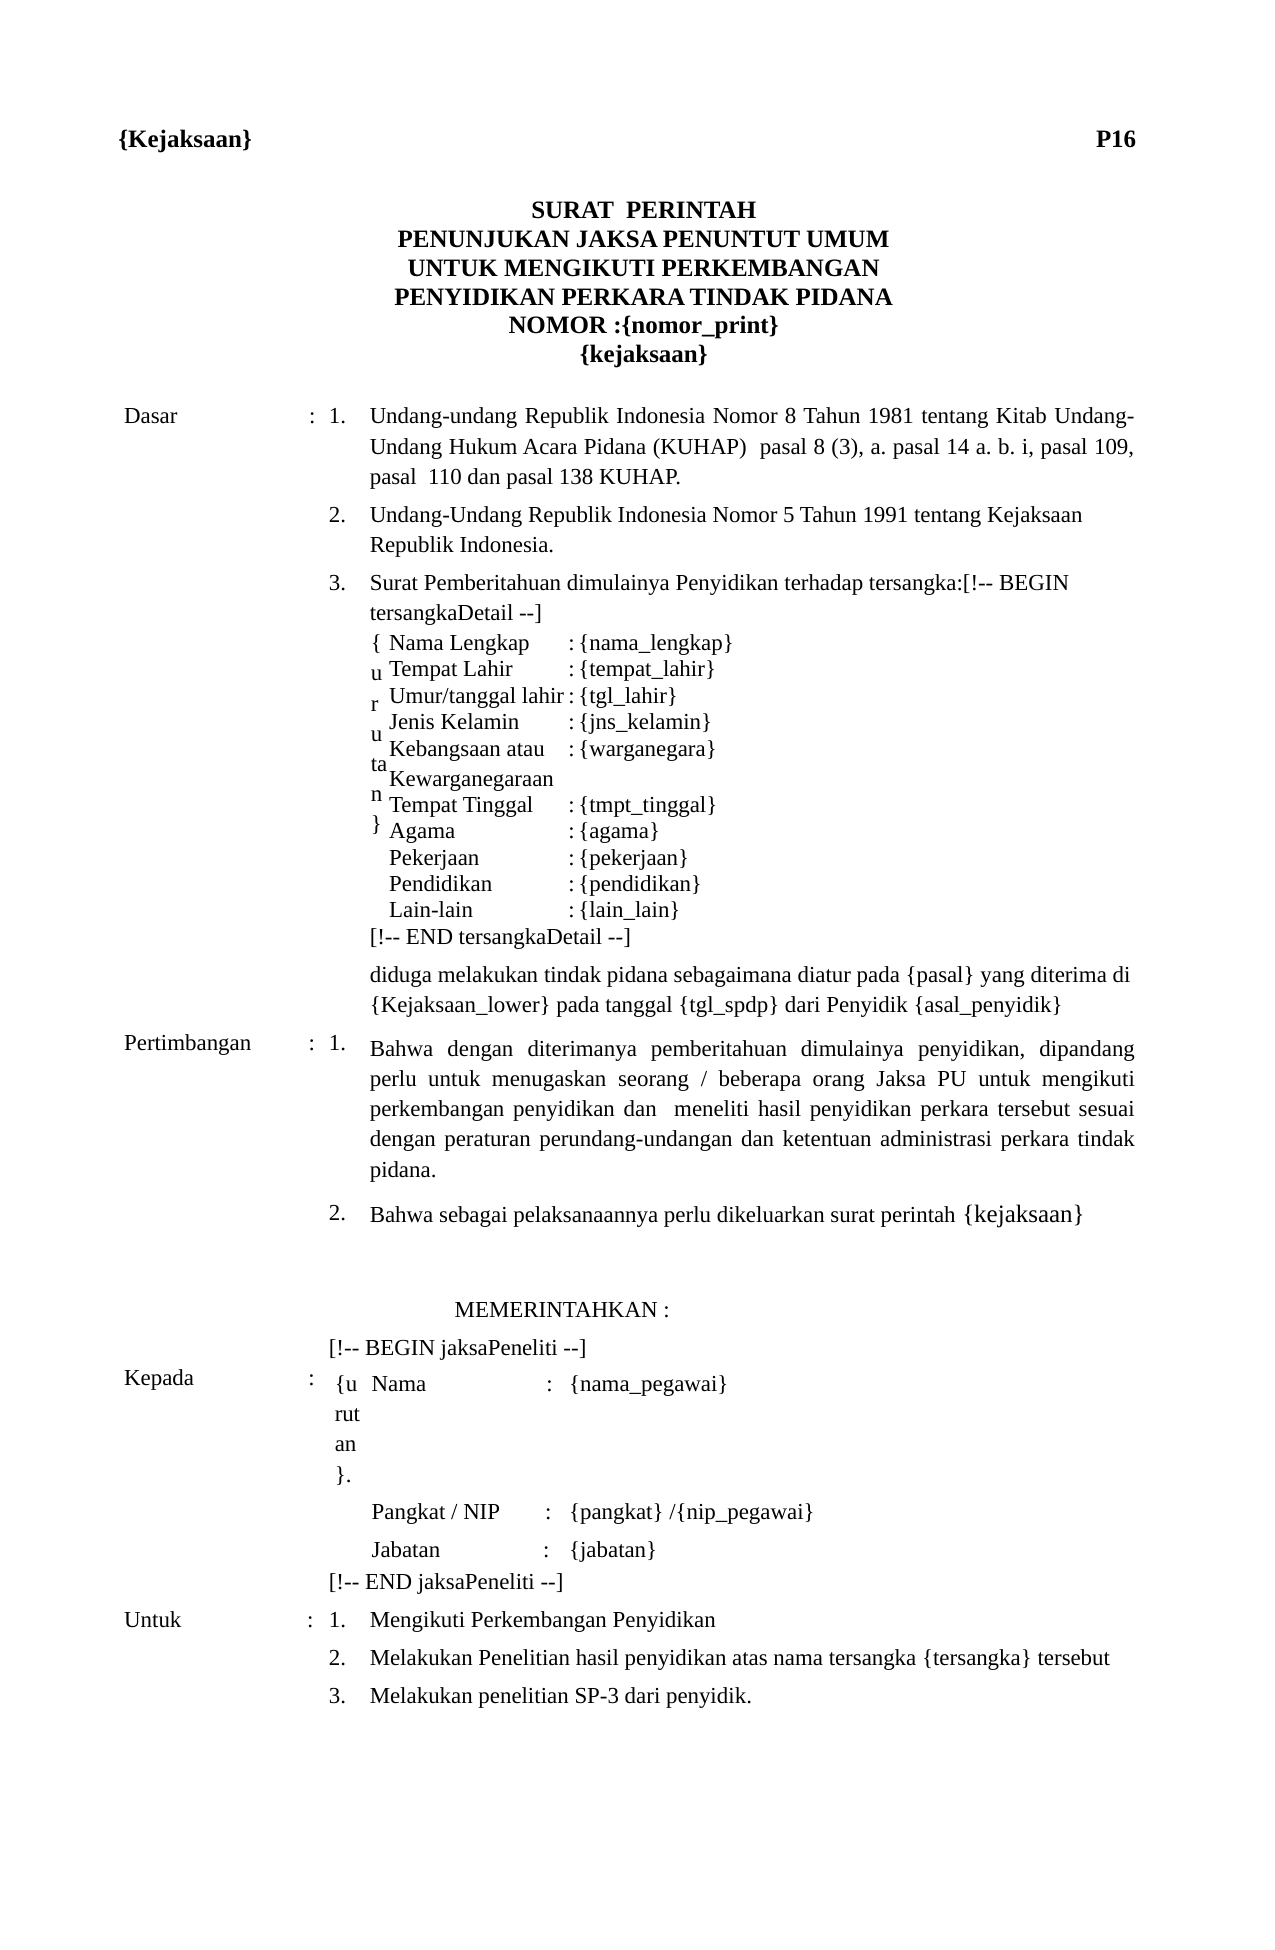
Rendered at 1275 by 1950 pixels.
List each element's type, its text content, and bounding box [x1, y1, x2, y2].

table_cell 2. [323, 1194, 364, 1260]
table_cell [118, 563, 323, 955]
table_cell : [567, 818, 577, 844]
table_header : [567, 629, 577, 656]
table_header {Kejaksaan} [118, 118, 1090, 158]
table_cell {pendidikan} [577, 870, 1135, 897]
table_cell Umur/tanggal lahir [389, 682, 567, 708]
table_cell {lain_lain} [577, 897, 1135, 923]
table_header {nama_pegawai} [563, 1364, 1136, 1493]
table_cell 1. [323, 1600, 364, 1638]
table_cell Tempat Lahir [389, 656, 567, 682]
table_cell [118, 1638, 323, 1676]
table_cell 2. [323, 1638, 364, 1676]
table_cell : [567, 870, 577, 897]
table_cell {jns_kelamin} [577, 708, 1135, 734]
table_cell : [567, 791, 577, 817]
table_cell [329, 1531, 366, 1568]
table_cell Pertimbangan : [118, 1023, 323, 1194]
table_cell Jenis Kelamin [389, 708, 567, 734]
table_cell diduga melakukan tindak pidana sebagaimana diatur pada {pasal} yang diterima di {Kejaksaan_lower} pada tanggal {tgl_spdp} dari Penyidik {asal_penyidik} [364, 955, 1142, 1023]
table_cell Pendidikan [389, 870, 567, 897]
table_cell Pangkat / NIP : [366, 1493, 563, 1531]
table_cell 1. [323, 1023, 364, 1194]
table_cell : [567, 656, 577, 682]
table_cell 3. [323, 1676, 364, 1714]
table_cell Tempat Tinggal [389, 791, 567, 817]
table_cell {pangkat} /{nip_pegawai} [563, 1493, 1136, 1531]
table_header Nama Lengkap [389, 629, 567, 656]
table_cell 2. [323, 495, 364, 563]
table_cell MEMERINTAHKAN : [323, 1260, 1142, 1328]
table_cell {warganegara} [577, 735, 1135, 791]
table_cell {agama} [577, 818, 1135, 844]
table_cell Agama [389, 818, 567, 844]
table_cell Kebangsaan atau Kewarganegaraan [389, 735, 567, 791]
table_cell [!-- BEGIN jaksaPeneliti --] [!-- END jaksaPeneliti --] [323, 1328, 1142, 1600]
table_cell {jabatan} [563, 1531, 1136, 1568]
table_cell : [567, 708, 577, 734]
table_cell : [567, 682, 577, 708]
table_cell Lain-lain [389, 897, 567, 923]
table_cell : [567, 844, 577, 870]
table_cell Bahwa dengan diterimanya pemberitahuan dimulainya penyidikan, dipandang perlu untuk menugaskan seorang / beberapa orang Jaksa PU untuk mengikuti perkembangan penyidikan dan meneliti hasil penyidikan perkara tersebut sesuai dengan peraturan perundang-undangan dan ketentuan administrasi perkara tindak pidana. [364, 1023, 1142, 1194]
table_cell : [567, 735, 577, 791]
table_cell Surat Pemberitahuan dimulainya Penyidikan terhadap tersangka:[!-- BEGIN tersangkaDetail --] [!-- END tersangkaDetail --] [364, 563, 1142, 955]
table_header {urutan}. [329, 1364, 366, 1493]
table_header Dasar : [118, 397, 323, 495]
table_cell Bahwa sebagai pelaksanaannya perlu dikeluarkan surat perintah {kejaksaan} [364, 1194, 1142, 1260]
text PENYIDIKAN PERKARA TINDAK PIDANA [130, 282, 1157, 311]
table_header 1. [323, 397, 364, 495]
table_cell : [567, 897, 577, 923]
table_cell Untuk : [118, 1600, 323, 1638]
table_header {nama_lengkap} [577, 629, 1135, 656]
text PENUNJUKAN JAKSA PENUNTUT UMUM [130, 224, 1157, 253]
table_cell Kepada : [118, 1328, 323, 1600]
table_cell Melakukan Penelitian hasil penyidikan atas nama tersangka {tersangka} tersebut [364, 1638, 1142, 1676]
text UNTUK MENGIKUTI PERKEMBANGAN [130, 253, 1157, 282]
table_cell {tempat_lahir} [577, 656, 1135, 682]
table_cell Melakukan penelitian SP-3 dari penyidik. [364, 1676, 1142, 1714]
table_cell {tgl_lahir} [577, 682, 1135, 708]
table_cell [118, 955, 323, 1023]
table_cell [329, 1493, 366, 1531]
table_cell {pekerjaan} [577, 844, 1135, 870]
table_cell {tmpt_tinggal} [577, 791, 1135, 817]
table_cell Undang-Undang Republik Indonesia Nomor 5 Tahun 1991 tentang Kejaksaan Republik Indonesia. [364, 495, 1142, 563]
table_cell 3. [323, 563, 364, 955]
table_header {urutan} [370, 629, 389, 923]
text SURAT PERINTAH [130, 196, 1157, 224]
text {kejaksaan} [130, 339, 1157, 368]
table_header Undang-undang Republik Indonesia Nomor 8 Tahun 1981 tentang Kitab Undang-Undang Hukum Acara Pidana (KUHAP) pasal 8 (3), a. pasal 14 a. b. i, pasal 109, pasal 110 dan pasal 138 KUHAP. [364, 397, 1142, 495]
table_cell [118, 1194, 323, 1260]
text NOMOR :{nomor_print} [130, 311, 1157, 339]
table_cell Jabatan : [366, 1531, 563, 1568]
table_cell [118, 1676, 323, 1714]
table_cell [118, 495, 323, 563]
table_cell [323, 955, 364, 1023]
table_cell Pekerjaan [389, 844, 567, 870]
table_cell Mengikuti Perkembangan Penyidikan [364, 1600, 1142, 1638]
table_cell [118, 1260, 323, 1328]
table_header P16 [1090, 118, 1157, 158]
table_header Nama : [366, 1364, 563, 1493]
